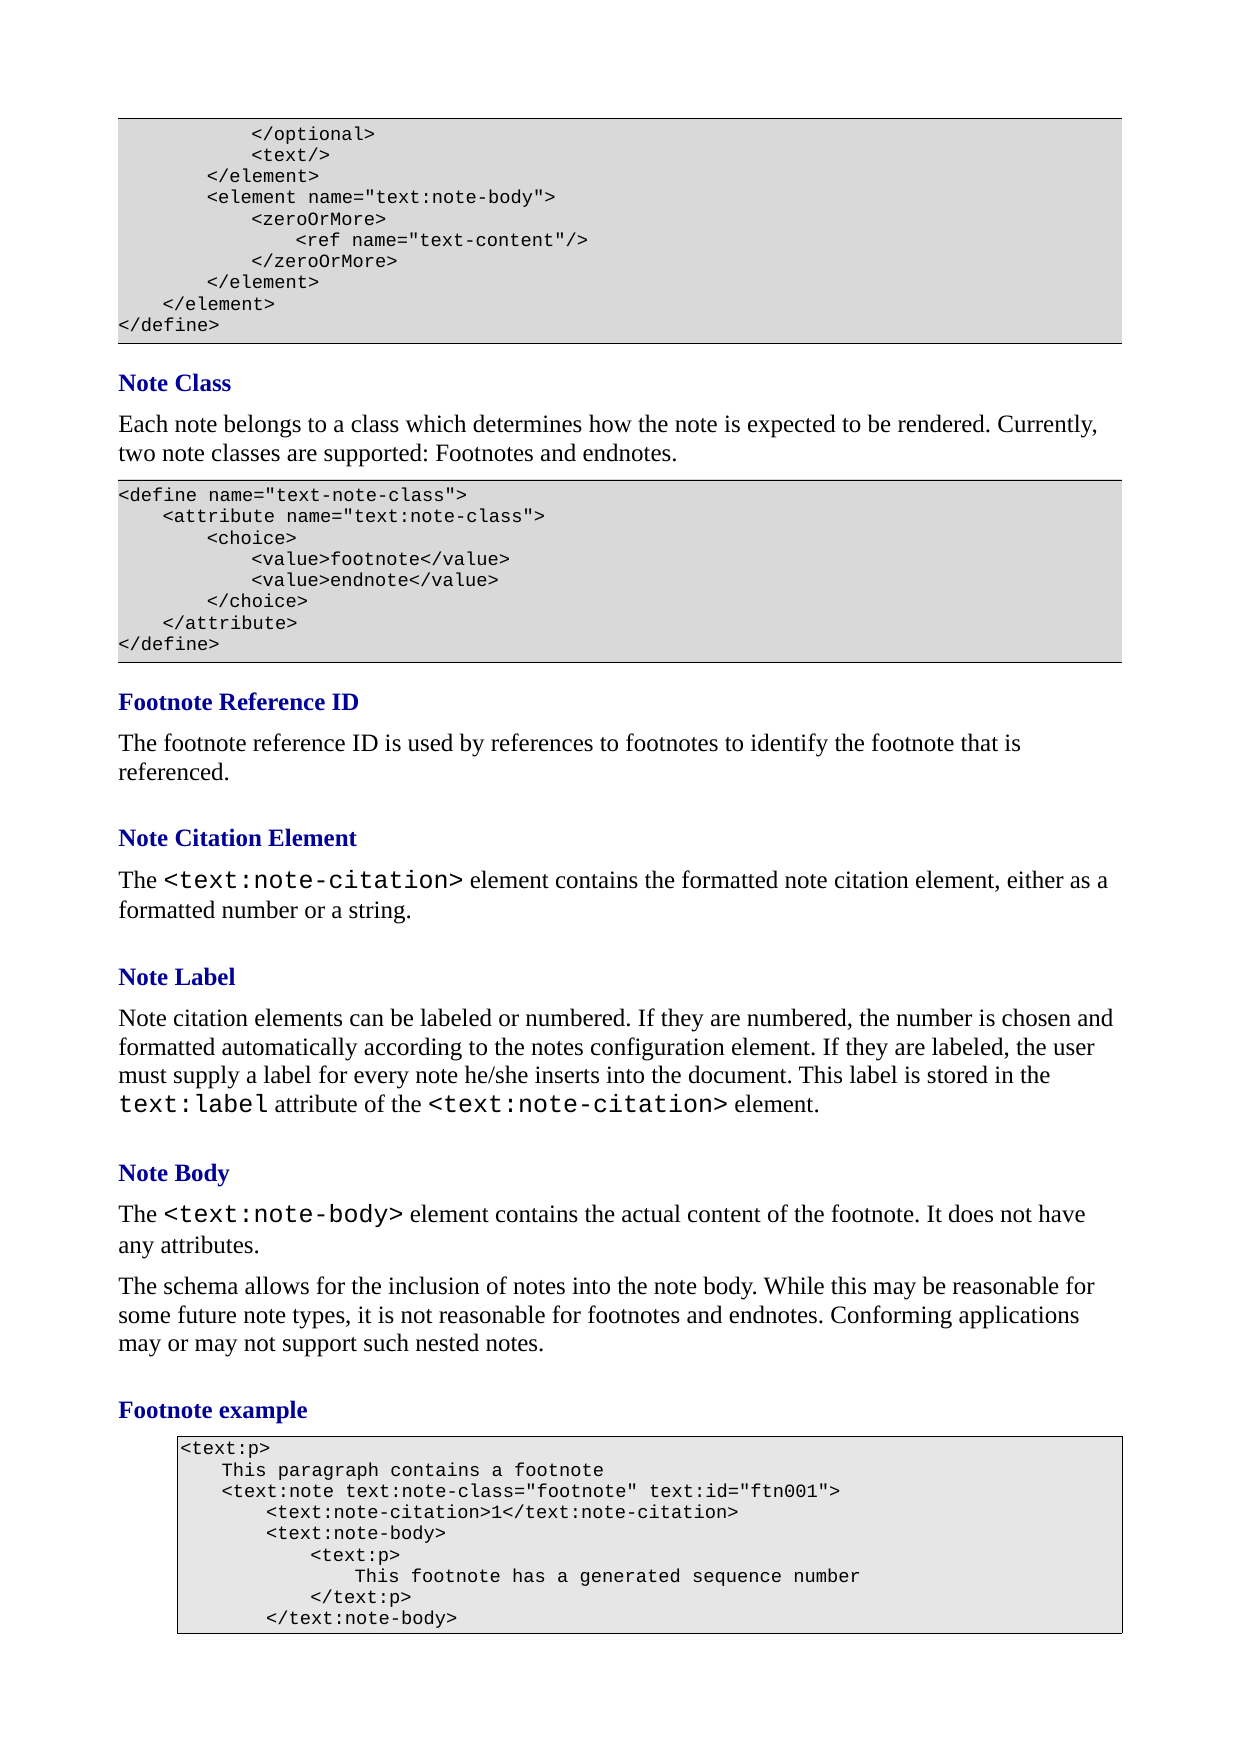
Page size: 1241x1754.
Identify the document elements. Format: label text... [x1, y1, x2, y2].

text <text:p> [178, 1542, 1122, 1563]
text <value>footnote</value> [118, 550, 1122, 571]
text </attribute> [118, 613, 1122, 628]
text The <text:note-body> element contains the actual content of the footnote. It does not have any attributes. [118, 1199, 1122, 1258]
text </choice> [118, 592, 1122, 613]
text The footnote reference ID is used by references to footnotes to identify the footnote that is referenced. [118, 728, 1122, 786]
text This footnote has a generated sequence number [178, 1563, 1122, 1585]
text </zeroOrMore> [118, 252, 1122, 273]
text <text:note-citation>1</text:note-citation> [178, 1500, 1122, 1521]
text <text:p> [178, 1437, 1122, 1457]
text <choice> [118, 528, 1122, 550]
subtitle Footnote example [118, 1395, 1122, 1423]
text The <text:note-citation> element contains the formatted note citation element, either as a formatted number or a string. [118, 865, 1122, 924]
text </text:p> [178, 1585, 1122, 1606]
text </optional> [118, 119, 1122, 146]
text <define name="text-note-class"> [118, 481, 1122, 507]
text <attribute name="text:note-class"> [118, 507, 1122, 528]
text </define> [118, 309, 1122, 343]
text <text/> [118, 146, 1122, 167]
text <text:note-body> [178, 1521, 1122, 1542]
text <zeroOrMore> [118, 209, 1122, 231]
subtitle Footnote Reference ID [118, 687, 1122, 716]
text <value>endnote</value> [118, 571, 1122, 592]
subtitle Note Body [118, 1158, 1122, 1186]
text </element> [118, 167, 1122, 188]
text <element name="text:note-body"> [118, 188, 1122, 209]
text </element> [118, 294, 1122, 309]
text <ref name="text-content"/> [118, 231, 1122, 252]
text <text:note text:note-class="footnote" text:id="ftn001"> [178, 1478, 1122, 1500]
subtitle Note Citation Element [118, 823, 1122, 852]
text </element> [118, 273, 1122, 294]
text Note citation elements can be labeled or numbered. If they are numbered, the number is chosen and formatted automatically according to the notes configuration element. If they are labeled, the user must supply a label for every note he/she inserts into the document. This label is stored in the text:label attribute of the <text:note-citation> element. [118, 1003, 1122, 1120]
text </define> [118, 628, 1122, 662]
text The schema allows for the inclusion of notes into the note body. While this may be reasonable for some future note types, it is not reasonable for footnotes and endnotes. Conforming applications may or may not support such nested notes. [118, 1271, 1122, 1357]
subtitle Note Class [118, 368, 1122, 397]
subtitle Note Label [118, 962, 1122, 991]
text This paragraph contains a footnote [178, 1457, 1122, 1478]
text </text:note-body> [178, 1606, 1122, 1633]
text Each note belongs to a class which determines how the note is expected to be rendered. Currently, two note classes are supported: Footnotes and endnotes. [118, 409, 1122, 467]
